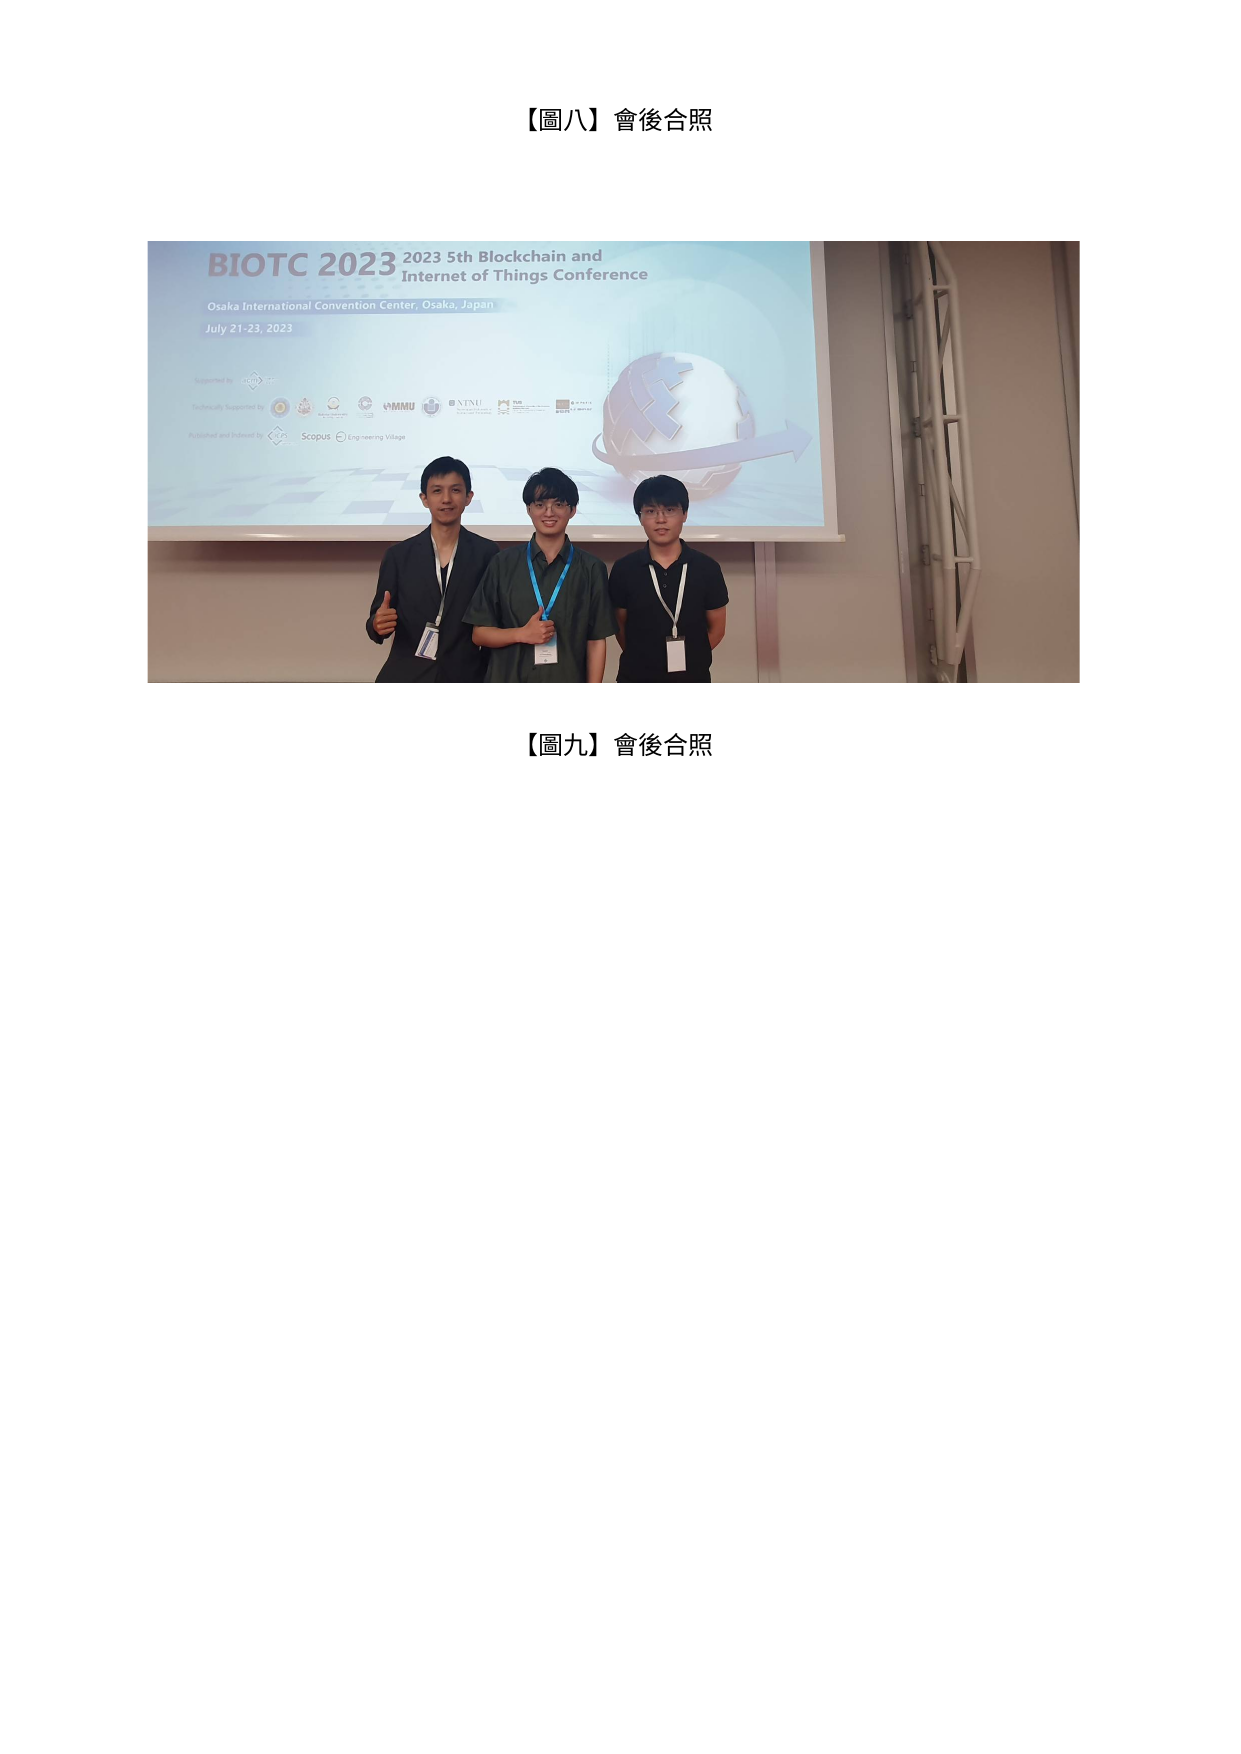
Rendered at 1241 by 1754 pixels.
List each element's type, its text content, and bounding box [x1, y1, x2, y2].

text 【圖八】會後合照 [75, 77, 1152, 139]
text 【圖九】會後合照 [75, 702, 1152, 764]
